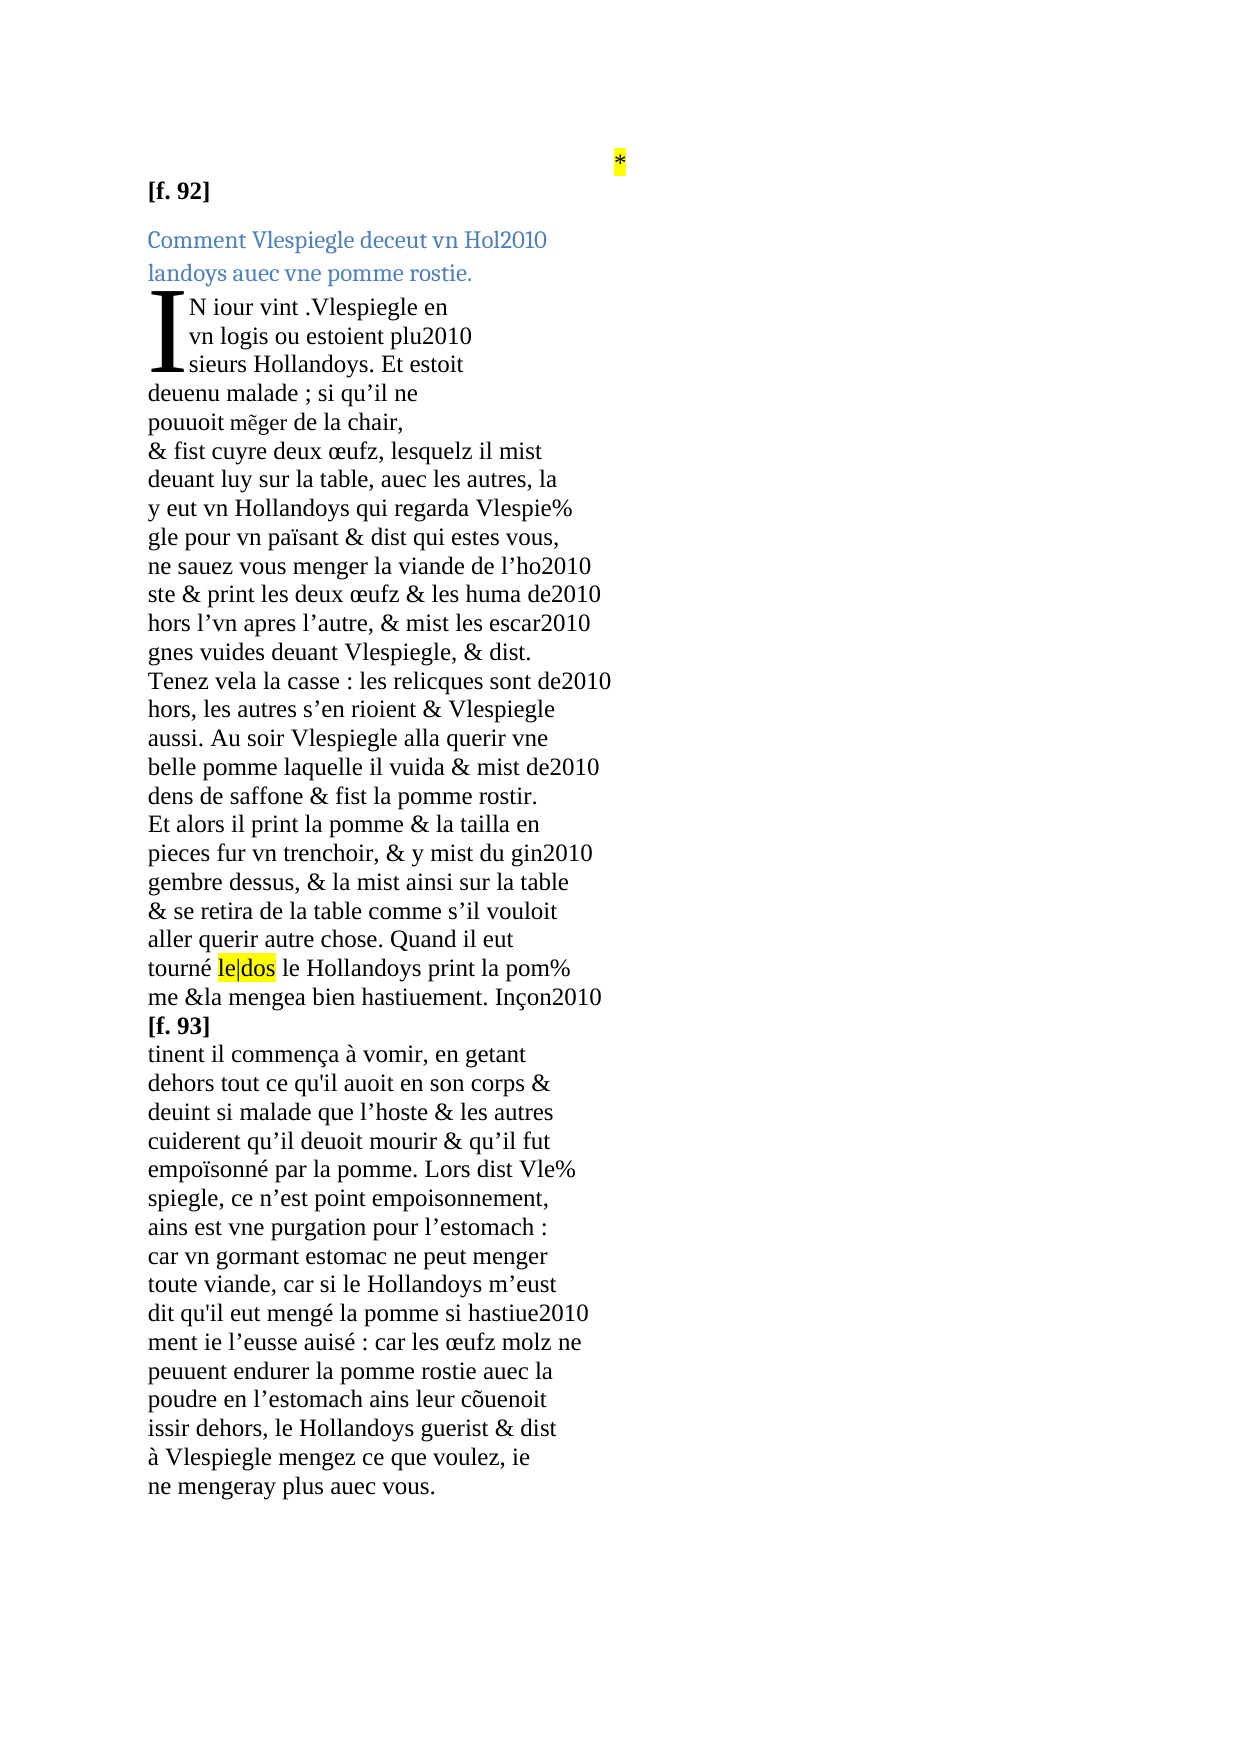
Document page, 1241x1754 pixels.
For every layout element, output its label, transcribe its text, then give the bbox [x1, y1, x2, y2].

subtitle Comment Vlespiegle deceut vn Hol2010 landoys auec vne pomme rostie. [148, 226, 1093, 288]
text IN iour vint .Vlespiegle en vn logis ou estoient plu2010 sieurs Hollandoys. Et estoit deuenu malade ; si qu’il ne pouuoit mẽger de la chair, & fist cuyre deux œufz, lesquelz il mist deuant luy sur la table, auec les autres, la y eut vn Hollandoys qui regarda Vlespie% gle pour vn païsant & dist qui estes vous, ne sauez vous menger la viande de l’ho2010 ste & print les deux œufz & les huma de2010 hors l’vn apres l’autre, & mist les escar2010 gnes vuides deuant Vlespiegle, & dist. Tenez vela la casse : les relicques sont de2010 hors, les autres s’en rioient & Vlespiegle aussi. Au soir Vlespiegle alla querir vne belle pomme laquelle il vuida & mist de2010 dens de saffone & fist la pomme rostir. Et alors il print la pomme & la tailla en pieces fur vn trenchoir, & y mist du gin2010 gembre dessus, & la mist ainsi sur la table & se retira de la table comme s’il vouloit aller querir autre chose. Quand il eut tourné le|dos le Hollandoys print la pom% me &la mengea bien hastiuement. Inçon2010 [f. 93] [148, 292, 1093, 1039]
text tinent il commença à vomir, en getant dehors tout ce qu'il auoit en son corps & deuint si malade que l’hoste & les autres cuiderent qu’il deuoit mourir & qu’il fut empoïsonné par la pomme. Lors dist Vle% spiegle, ce n’est point empoisonnement, ains est vne purgation pour l’estomach : car vn gormant estomac ne peut menger toute viande, car si le Hollandoys m’eust dit qu'il eut mengé la pomme si hastiue2010 ment ie l’eusse auisé : car les œufz molz ne peuuent endurer la pomme rostie auec la poudre en l’estomach ains leur cõuenoit issir dehors, le Hollandoys guerist & dist à Vlespiegle mengez ce que voulez, ie ne mengeray plus auec vous. [148, 1039, 1093, 1499]
text [f. 92] [148, 176, 1093, 205]
text * [148, 148, 1093, 176]
